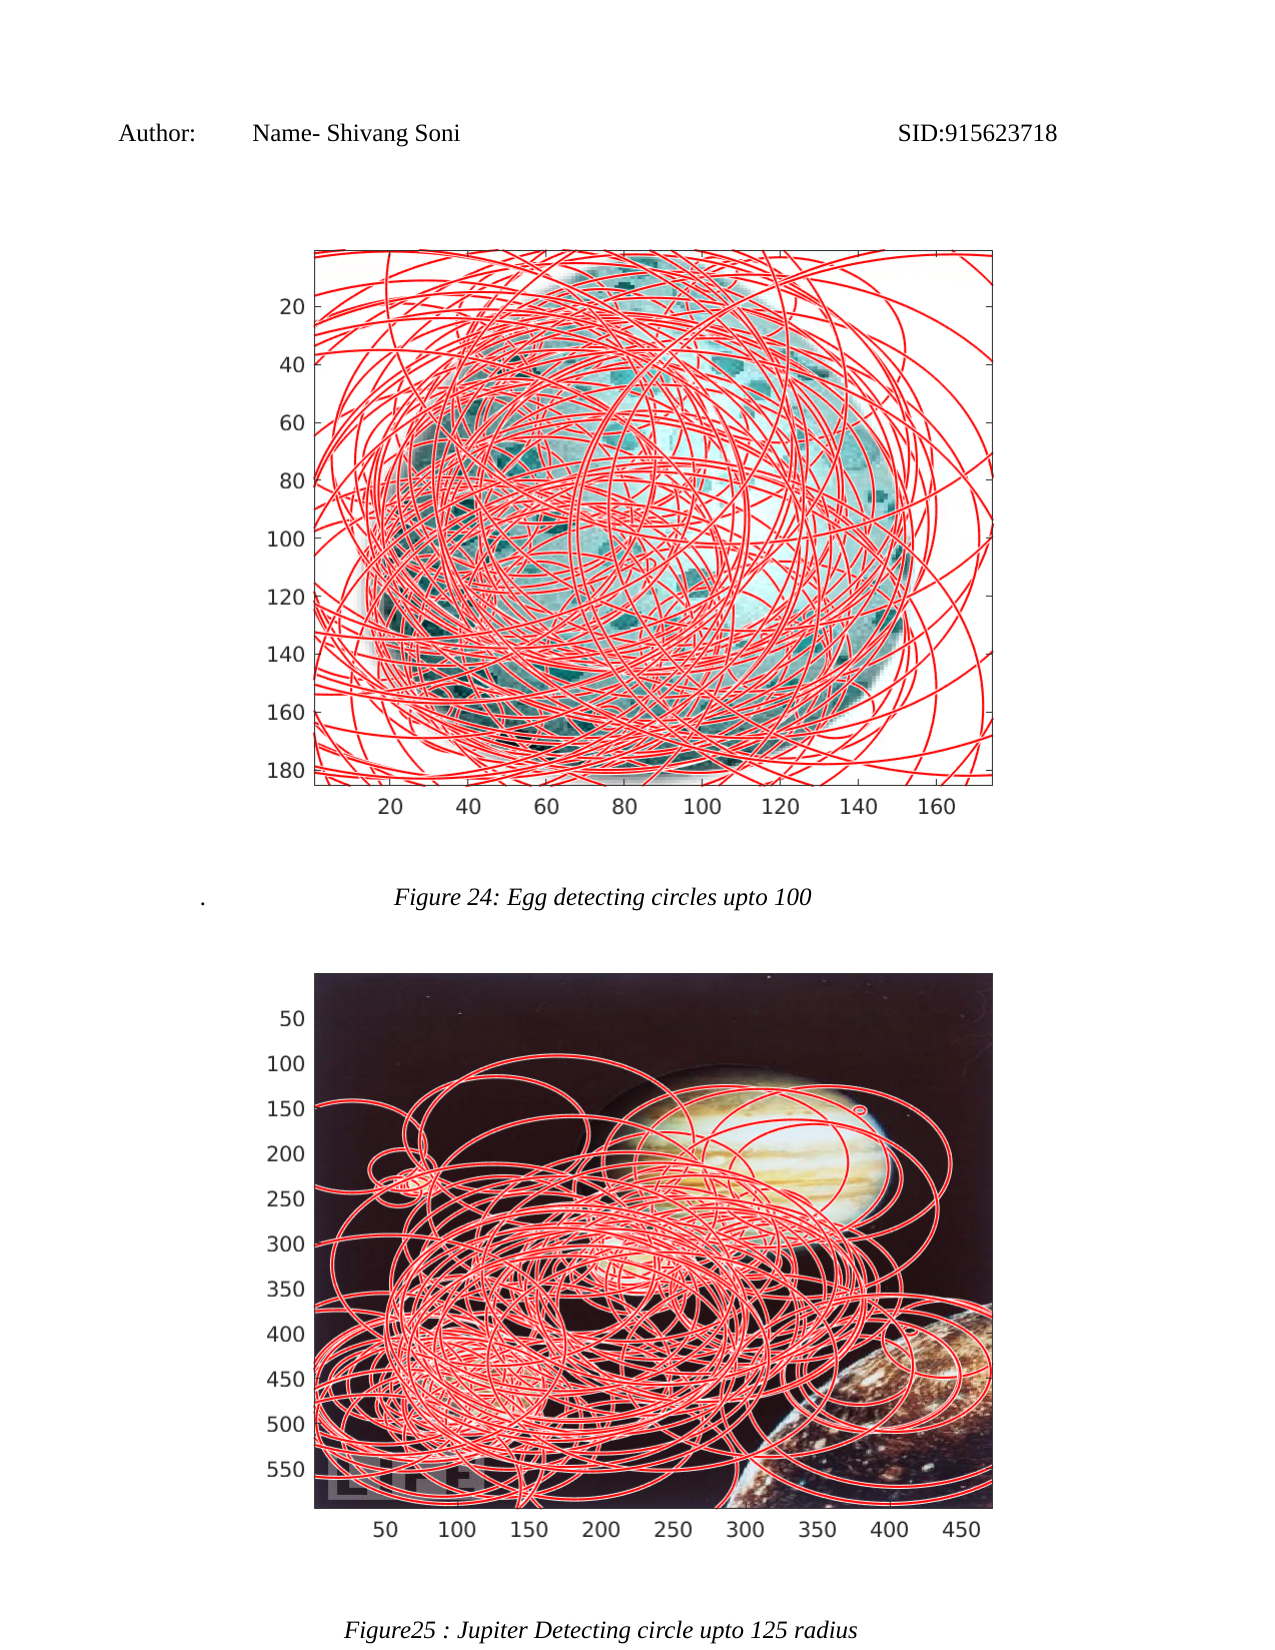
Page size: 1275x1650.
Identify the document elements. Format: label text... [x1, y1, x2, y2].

picture [200, 201, 1075, 858]
picture [200, 924, 1075, 1581]
text Figure25 : Jupiter Detecting circle upto 125 radius [200, 1581, 1075, 1644]
text . Figure 24: Egg detecting circles upto 100 [200, 858, 1075, 911]
